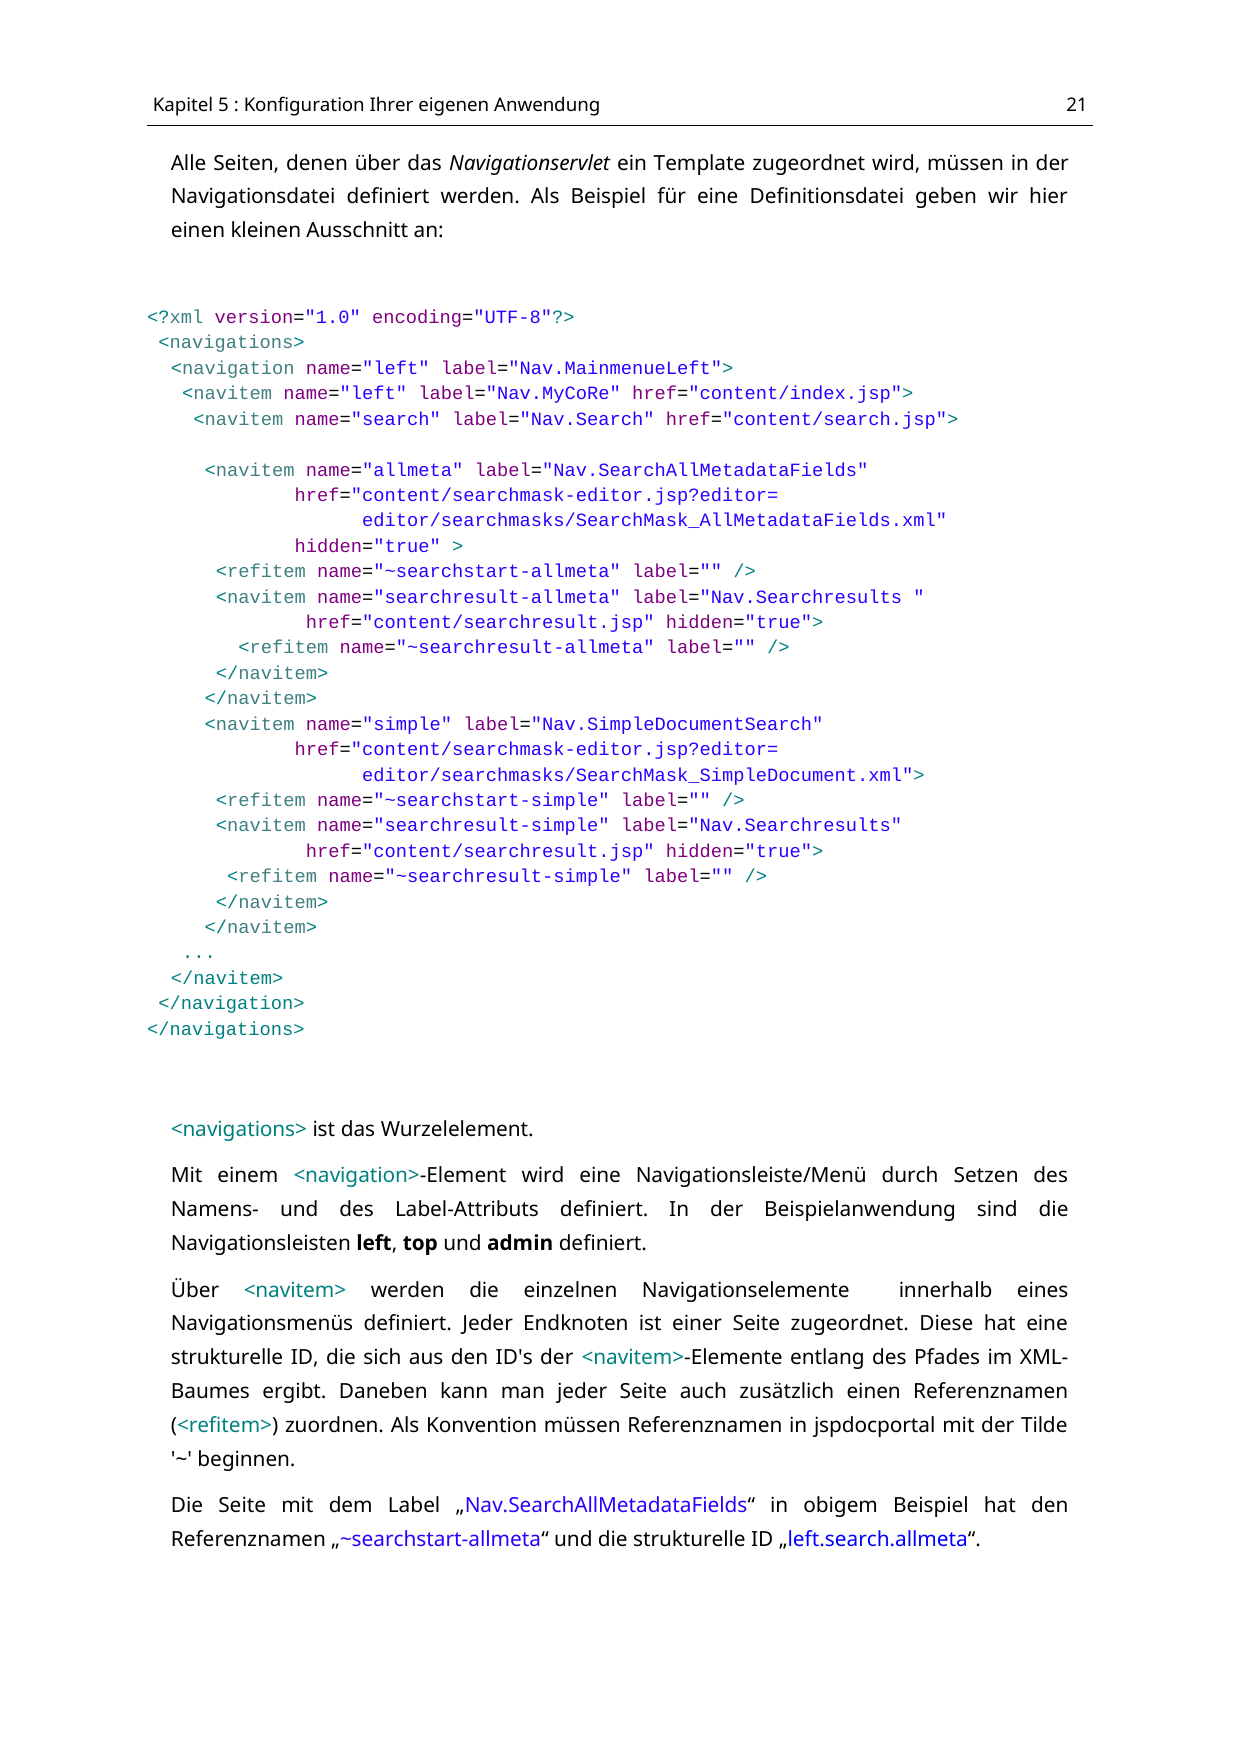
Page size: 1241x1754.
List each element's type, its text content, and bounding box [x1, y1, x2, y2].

text </navitem> [171, 918, 1069, 939]
text href="content/searchmask-editor.jsp?editor= [171, 486, 1069, 507]
text <navigations> ist das Wurzelelement. [171, 1114, 1069, 1142]
text </navitem> [171, 689, 1069, 711]
text <navitem name="allmeta" label="Nav.SearchAllMetadataFields" [171, 461, 1069, 482]
text href="content/searchmask-editor.jsp?editor= [171, 740, 1069, 761]
text </navitem> [171, 969, 1069, 990]
text <navigation name="left" label="Nav.MainmenueLeft"> [171, 359, 1069, 380]
text Die Seite mit dem Label „Nav.SearchAllMetadataFields“ in obigem Beispiel hat den Referenznamen „~searchstart-allmeta“ und die strukturelle ID „left.search.allmeta“. [171, 1490, 1069, 1552]
text editor/searchmasks/SearchMask_AllMetadataFields.xml" [171, 511, 1069, 533]
text Über <navitem> werden die einzelnen Navigationselemente innerhalb eines Navigationsmenüs definiert. Jeder Endknoten ist einer Seite zugeordnet. Diese hat eine strukturelle ID, die sich aus den ID's der <navitem>-Elemente entlang des Pfades im XML-Baumes ergibt. Daneben kann man jeder Seite auch zusätzlich einen Referenznamen (<refitem>) zuordnen. Als Konvention müssen Referenznamen in jspdocportal mit der Tilde '~' beginnen. [171, 1275, 1069, 1472]
text hidden="true" > [171, 537, 1069, 558]
text <refitem name="~searchresult-simple" label="" /> [171, 867, 1069, 888]
text </navigations> [147, 1020, 1069, 1041]
text <navitem name="left" label="Nav.MyCoRe" href="content/index.jsp"> [171, 384, 1069, 406]
text </navitem> [171, 664, 1069, 685]
text <navitem name="search" label="Nav.Search" href="content/search.jsp"> [171, 410, 1069, 456]
text <navitem name="searchresult-simple" label="Nav.Searchresults" [171, 816, 1069, 838]
text ... [171, 943, 1069, 965]
text <refitem name="~searchresult-allmeta" label="" /> [171, 638, 1069, 660]
text Alle Seiten, denen über das Navigationservlet ein Template zugeordnet wird, müssen in der Navigationsdatei definiert werden. Als Beispiel für eine Definitionsdatei geben wir hier einen kleinen Ausschnitt an: [171, 148, 1069, 243]
text <navitem name="searchresult-allmeta" label="Nav.Searchresults " [171, 588, 1069, 609]
text <?xml version="1.0" encoding="UTF-8"?> [147, 308, 1069, 329]
text <refitem name="~searchstart-simple" label="" /> [171, 791, 1069, 812]
text editor/searchmasks/SearchMask_SimpleDocument.xml"> [171, 766, 1069, 787]
text <refitem name="~searchstart-allmeta" label="" /> [171, 562, 1069, 583]
text </navigation> [147, 994, 1069, 1016]
text href="content/searchresult.jsp" hidden="true"> [171, 613, 1069, 634]
text href="content/searchresult.jsp" hidden="true"> [171, 842, 1069, 863]
text <navitem name="simple" label="Nav.SimpleDocumentSearch" [171, 715, 1069, 736]
text </navitem> [171, 893, 1069, 914]
text Mit einem <navigation>-Element wird eine Navigationsleiste/Menü durch Setzen des Namens- und des Label-Attributs definiert. In der Beispielanwendung sind die Navigationsleisten left, top und admin definiert. [171, 1161, 1069, 1257]
text <navigations> [147, 333, 1069, 355]
